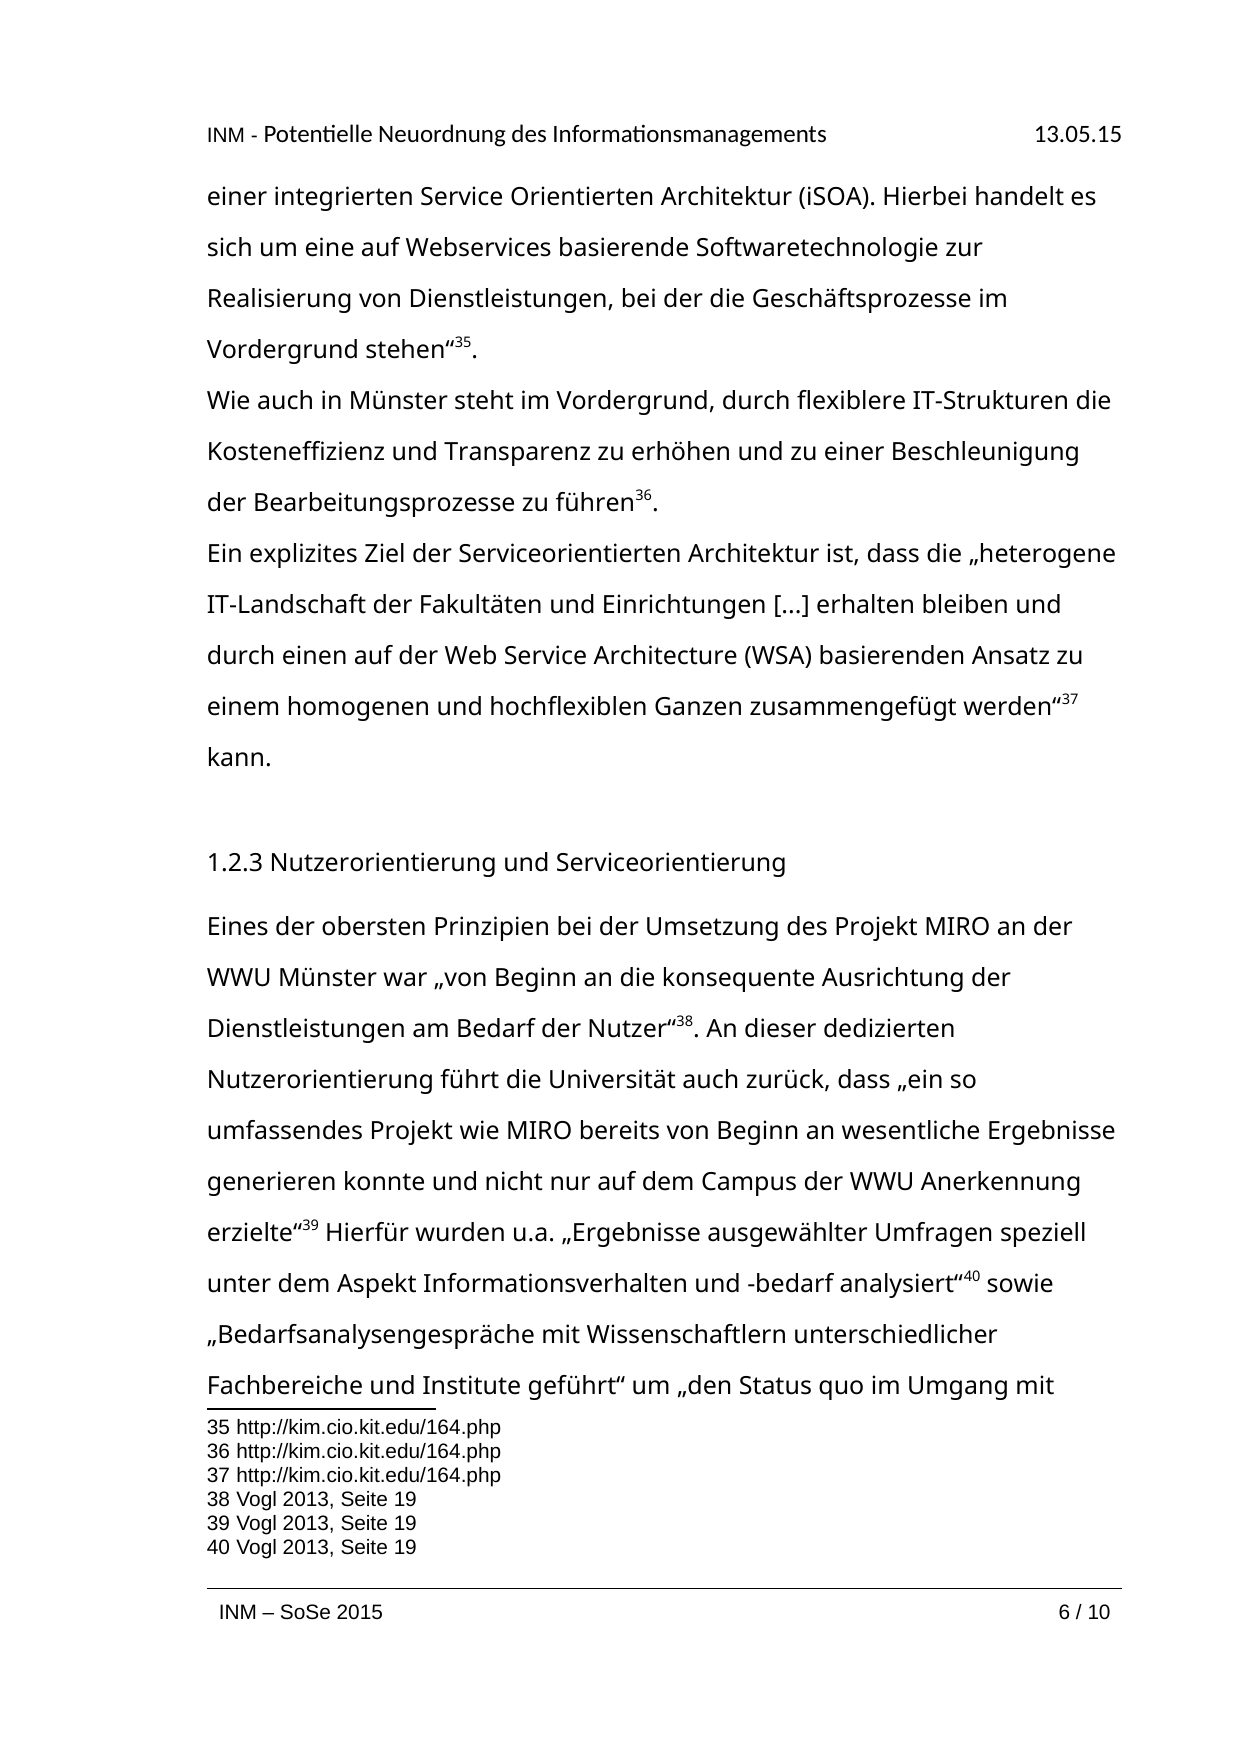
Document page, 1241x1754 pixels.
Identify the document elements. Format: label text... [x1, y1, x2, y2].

text Vogl 2013, Seite 19 [207, 1511, 1122, 1535]
text http://kim.cio.kit.edu/164.php [207, 1415, 1122, 1439]
text Vogl 2013, Seite 19 [207, 1487, 1122, 1511]
text http://kim.cio.kit.edu/164.php [207, 1439, 1122, 1463]
text Ein explizites Ziel der Serviceorientierten Architektur ist, dass die „heterogene IT-Landschaft der Fakultäten und Einrichtungen [...] erhalten bleiben und durch einen auf der Web Service Architecture (WSA) basierenden Ansatz zu einem homogenen und hochflexiblen Ganzen zusammengefügt werden“ kann. [207, 535, 1122, 774]
text http://kim.cio.kit.edu/164.php [207, 1463, 1122, 1487]
text Vogl 2013, Seite 19 [207, 1535, 1122, 1559]
text Wie auch in Münster steht im Vordergrund, durch flexiblere IT-Strukturen die Kosteneffizienz und Transparenz zu erhöhen und zu einer Beschleunigung der Bearbeitungsprozesse zu führen. [207, 382, 1122, 518]
text Eines der obersten Prinzipien bei der Umsetzung des Projekt MIRO an der WWU Münster war „von Beginn an die konsequente Ausrichtung der Dienstleistungen am Bedarf der Nutzer“. An dieser dedizierten Nutzerorientierung führt die Universität auch zurück, dass „ein so umfassendes Projekt wie MIRO bereits von Beginn an wesentliche Ergebnisse generieren konnte und nicht nur auf dem Campus der WWU Anerkennung erzielte“ Hierfür wurden u.a. „Ergebnisse ausgewählter Umfragen speziell unter dem Aspekt Informationsverhalten und -bedarf analysiert“ sowie „Bedarfsanalysengespräche mit Wissenschaftlern unterschiedlicher Fachbereiche und Institute geführt“ um „den Status quo im Umgang mit [207, 908, 1122, 1402]
subtitle 1.2.3 Nutzerorientierung und Serviceorientierung [207, 845, 1122, 879]
text einer integrierten Service Orientierten Architektur (iSOA). Hierbei handelt es sich um eine auf Webservices basierende Softwaretechnologie zur Realisierung von Dienstleistungen, bei der die Geschäftsprozesse im Vordergrund stehen“. [207, 178, 1122, 365]
